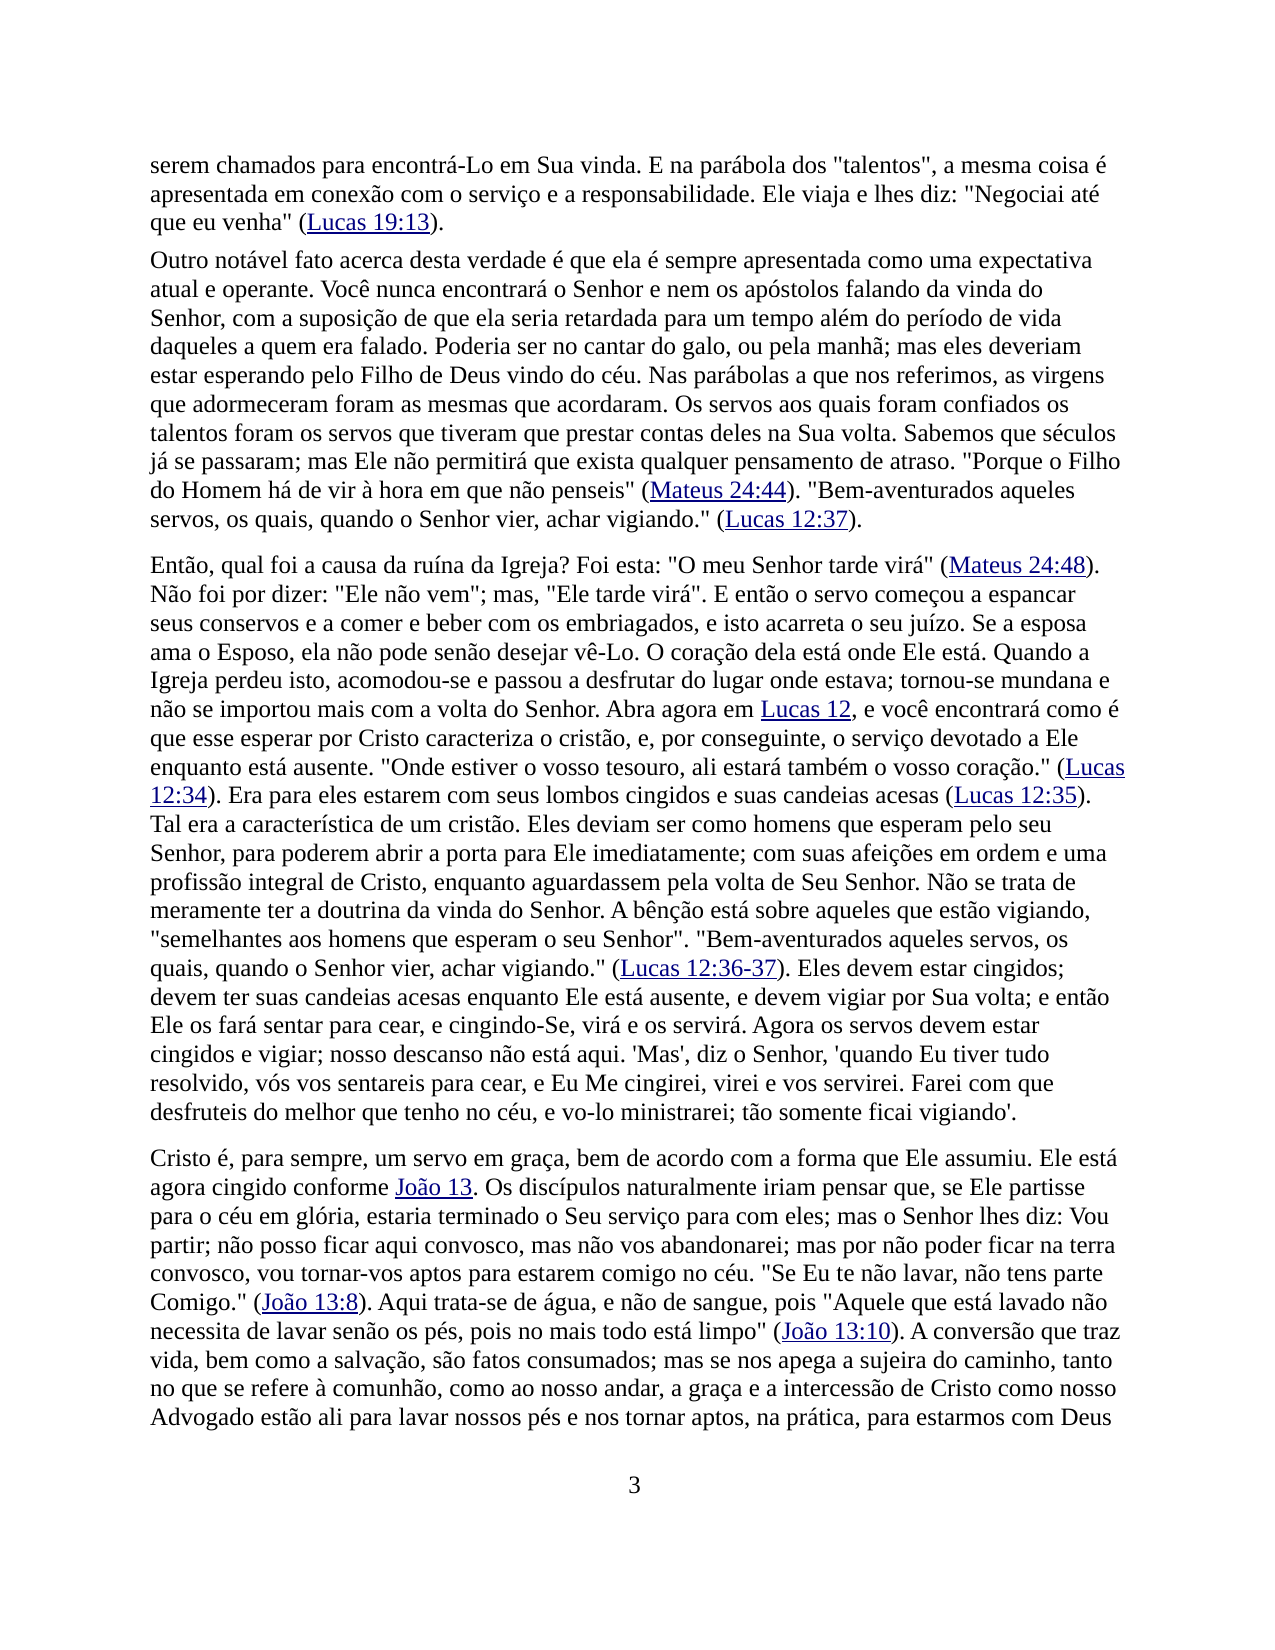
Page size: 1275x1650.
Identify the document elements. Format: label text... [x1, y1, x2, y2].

text Cristo é, para sempre, um servo em graça, bem de acordo com a forma que Ele assumiu. Ele está agora cingido conforme João 13. Os discípulos naturalmente iriam pensar que, se Ele partisse para o céu em glória, estaria terminado o Seu serviço para com eles; mas o Senhor lhes diz: Vou partir; não posso ficar aqui convosco, mas não vos abandonarei; mas por não poder ficar na terra convosco, vou tornar-vos aptos para estarem comigo no céu. "Se Eu te não lavar, não tens parte Comigo." (João 13:8). Aqui trata-se de água, e não de sangue, pois "Aquele que está lavado não necessita de lavar senão os pés, pois no mais todo está limpo" (João 13:10). A conversão que traz vida, bem como a salvação, são fatos consumados; mas se nos apega a sujeira do caminho, tanto no que se refere à comunhão, como ao nosso andar, a graça e a intercessão de Cristo como nosso Advogado estão ali para lavar nossos pés e nos tornar aptos, na prática, para estarmos com Deus [150, 1143, 1125, 1431]
text serem chamados para encontrá-Lo em Sua vinda. E na parábola dos "talentos", a mesma coisa é apresentada em conexão com o serviço e a responsabilidade. Ele viaja e lhes diz: "Negociai até que eu venha" (Lucas 19:13). [150, 150, 1125, 236]
text Então, qual foi a causa da ruína da Igreja? Foi esta: "O meu Senhor tarde virá" (Mateus 24:48). Não foi por dizer: "Ele não vem"; mas, "Ele tarde virá". E então o servo começou a espancar seus conservos e a comer e beber com os embriagados, e isto acarreta o seu juízo. Se a esposa ama o Esposo, ela não pode senão desejar vê-Lo. O coração dela está onde Ele está. Quando a Igreja perdeu isto, acomodou-se e passou a desfrutar do lugar onde estava; tornou-se mundana e não se importou mais com a volta do Senhor. Abra agora em Lucas 12, e você encontrará como é que esse esperar por Cristo caracteriza o cristão, e, por conseguinte, o serviço devotado a Ele enquanto está ausente. "Onde estiver o vosso tesouro, ali estará também o vosso coração." (Lucas 12:34). Era para eles estarem com seus lombos cingidos e suas candeias acesas (Lucas 12:35). Tal era a característica de um cristão. Eles deviam ser como homens que esperam pelo seu Senhor, para poderem abrir a porta para Ele imediatamente; com suas afeições em ordem e uma profissão integral de Cristo, enquanto aguardassem pela volta de Seu Senhor. Não se trata de meramente ter a doutrina da vinda do Senhor. A bênção está sobre aqueles que estão vigiando, "semelhantes aos homens que esperam o seu Senhor". "Bem-aventurados aqueles servos, os quais, quando o Senhor vier, achar vigiando." (Lucas 12:36-37). Eles devem estar cingidos; devem ter suas candeias acesas enquanto Ele está ausente, e devem vigiar por Sua volta; e então Ele os fará sentar para cear, e cingindo-Se, virá e os servirá. Agora os servos devem estar cingidos e vigiar; nosso descanso não está aqui. 'Mas', diz o Senhor, 'quando Eu tiver tudo resolvido, vós vos sentareis para cear, e Eu Me cingirei, virei e vos servirei. Farei com que desfruteis do melhor que tenho no céu, e vo-lo ministrarei; tão somente ficai vigiando'. [150, 551, 1125, 1126]
text Outro notável fato acerca desta verdade é que ela é sempre apresentada como uma expectativa atual e operante. Você nunca encontrará o Senhor e nem os apóstolos falando da vinda do Senhor, com a suposição de que ela seria retardada para um tempo além do período de vida daqueles a quem era falado. Poderia ser no cantar do galo, ou pela manhã; mas eles deveriam estar esperando pelo Filho de Deus vindo do céu. Nas parábolas a que nos referimos, as virgens que adormeceram foram as mesmas que acordaram. Os servos aos quais foram confiados os talentos foram os servos que tiveram que prestar contas deles na Sua volta. Sabemos que séculos já se passaram; mas Ele não permitirá que exista qualquer pensamento de atraso. "Porque o Filho do Homem há de vir à hora em que não penseis" (Mateus 24:44). "Bem-aventurados aqueles servos, os quais, quando o Senhor vier, achar vigiando." (Lucas 12:37). [150, 245, 1125, 533]
